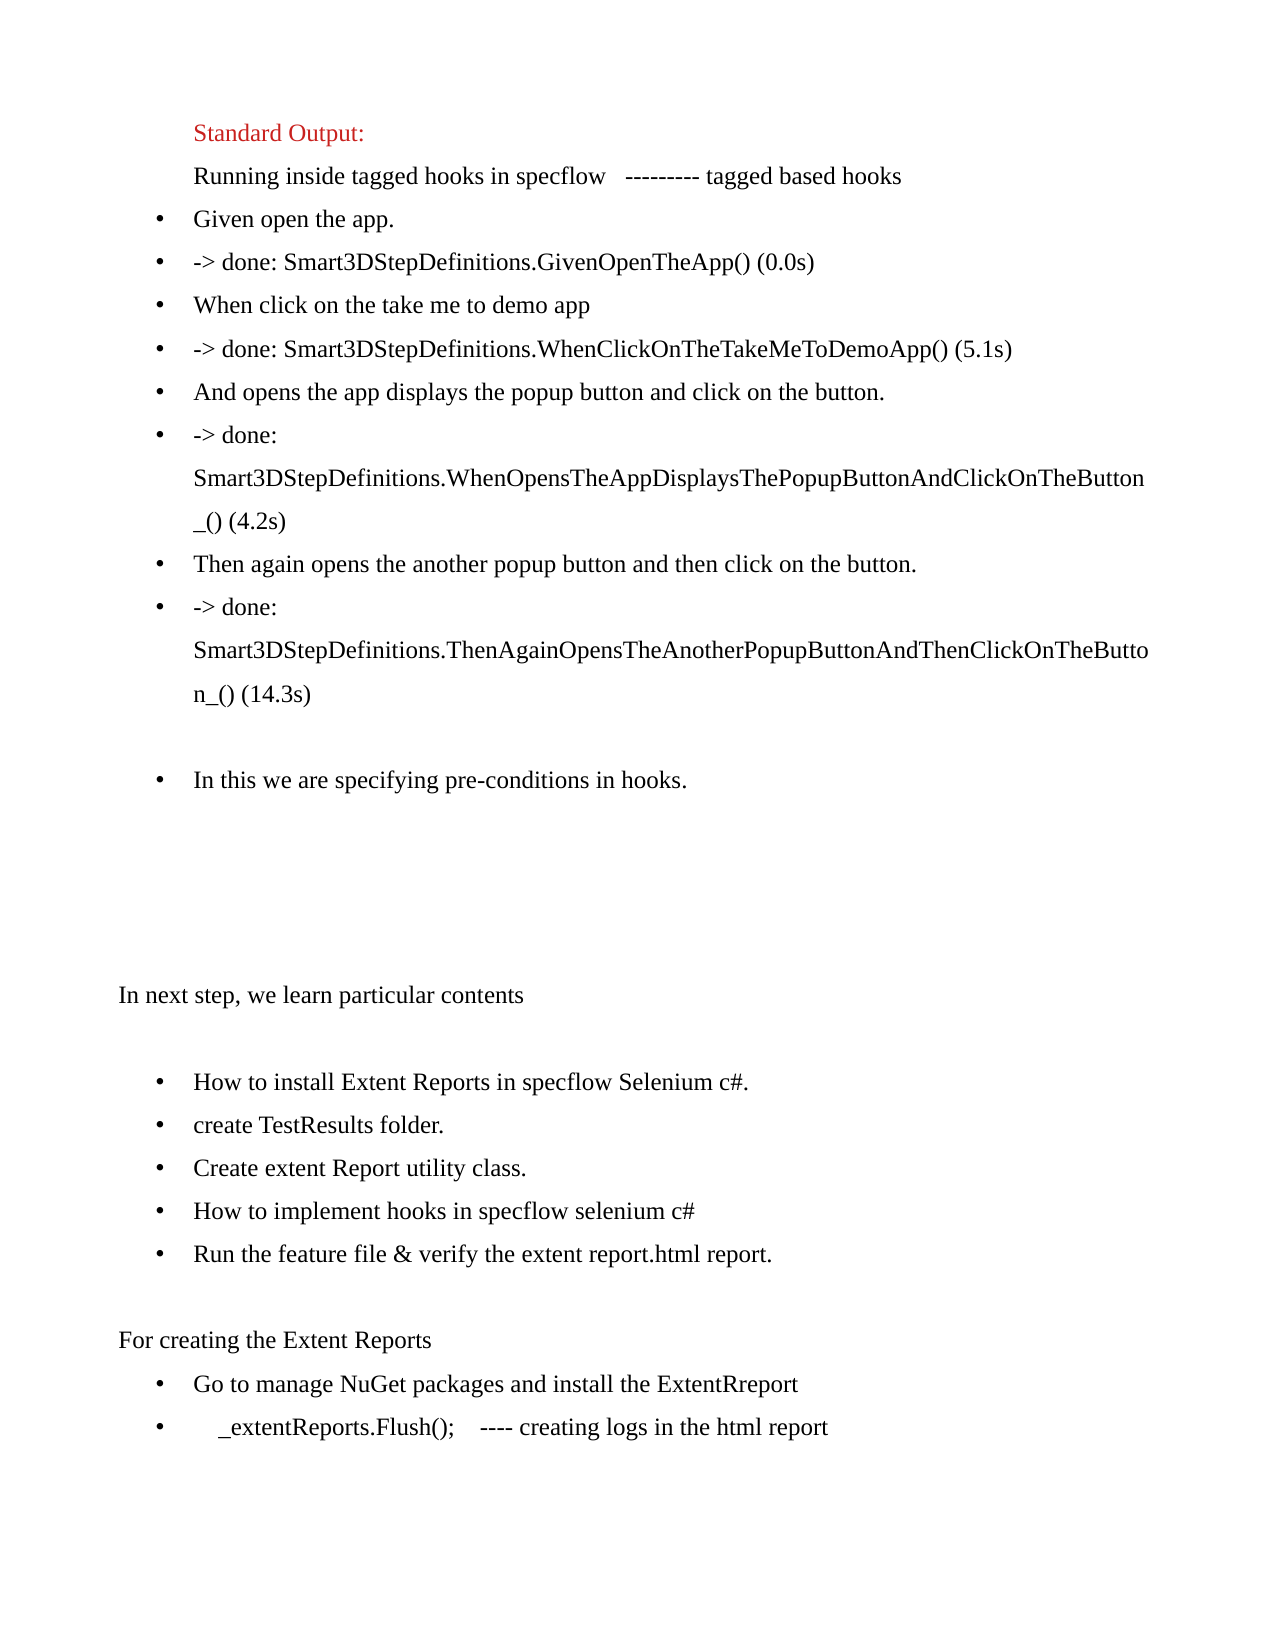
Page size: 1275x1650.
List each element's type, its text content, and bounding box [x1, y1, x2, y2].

list In this we are specifying pre-conditions in hooks. [156, 765, 1157, 794]
text For creating the Extent Reports [118, 1326, 1157, 1354]
list When click on the take me to demo app [156, 291, 1157, 319]
list _extentReports.Flush(); ---- creating logs in the html report [156, 1412, 1157, 1441]
list Go to manage NuGet packages and install the ExtentRreport [156, 1369, 1157, 1397]
list Run the feature file & verify the extent report.html report. [156, 1239, 1157, 1268]
list -> done: Smart3DStepDefinitions.ThenAgainOpensTheAnotherPopupButtonAndThenClickOnTheButton_() (14.3s) [156, 592, 1157, 707]
list -> done: Smart3DStepDefinitions.GivenOpenTheApp() (0.0s) [156, 247, 1157, 276]
list Standard Output: Running inside tagged hooks in specflow --------- tagged based hooks [156, 118, 1157, 190]
list And opens the app displays the popup button and click on the button. [156, 377, 1157, 406]
list -> done: Smart3DStepDefinitions.WhenClickOnTheTakeMeToDemoApp() (5.1s) [156, 334, 1157, 362]
list Then again opens the another popup button and then click on the button. [156, 549, 1157, 578]
list create TestResults folder. [156, 1110, 1157, 1139]
list Given open the app. [156, 204, 1157, 233]
list Create extent Report utility class. [156, 1153, 1157, 1182]
list How to implement hooks in specflow selenium c# [156, 1196, 1157, 1225]
list How to install Extent Reports in specflow Selenium c#. [156, 1067, 1157, 1096]
text In next step, we learn particular contents [118, 981, 1157, 1009]
list -> done: Smart3DStepDefinitions.WhenOpensTheAppDisplaysThePopupButtonAndClickOnTheButton_() (4.2s) [156, 420, 1157, 535]
